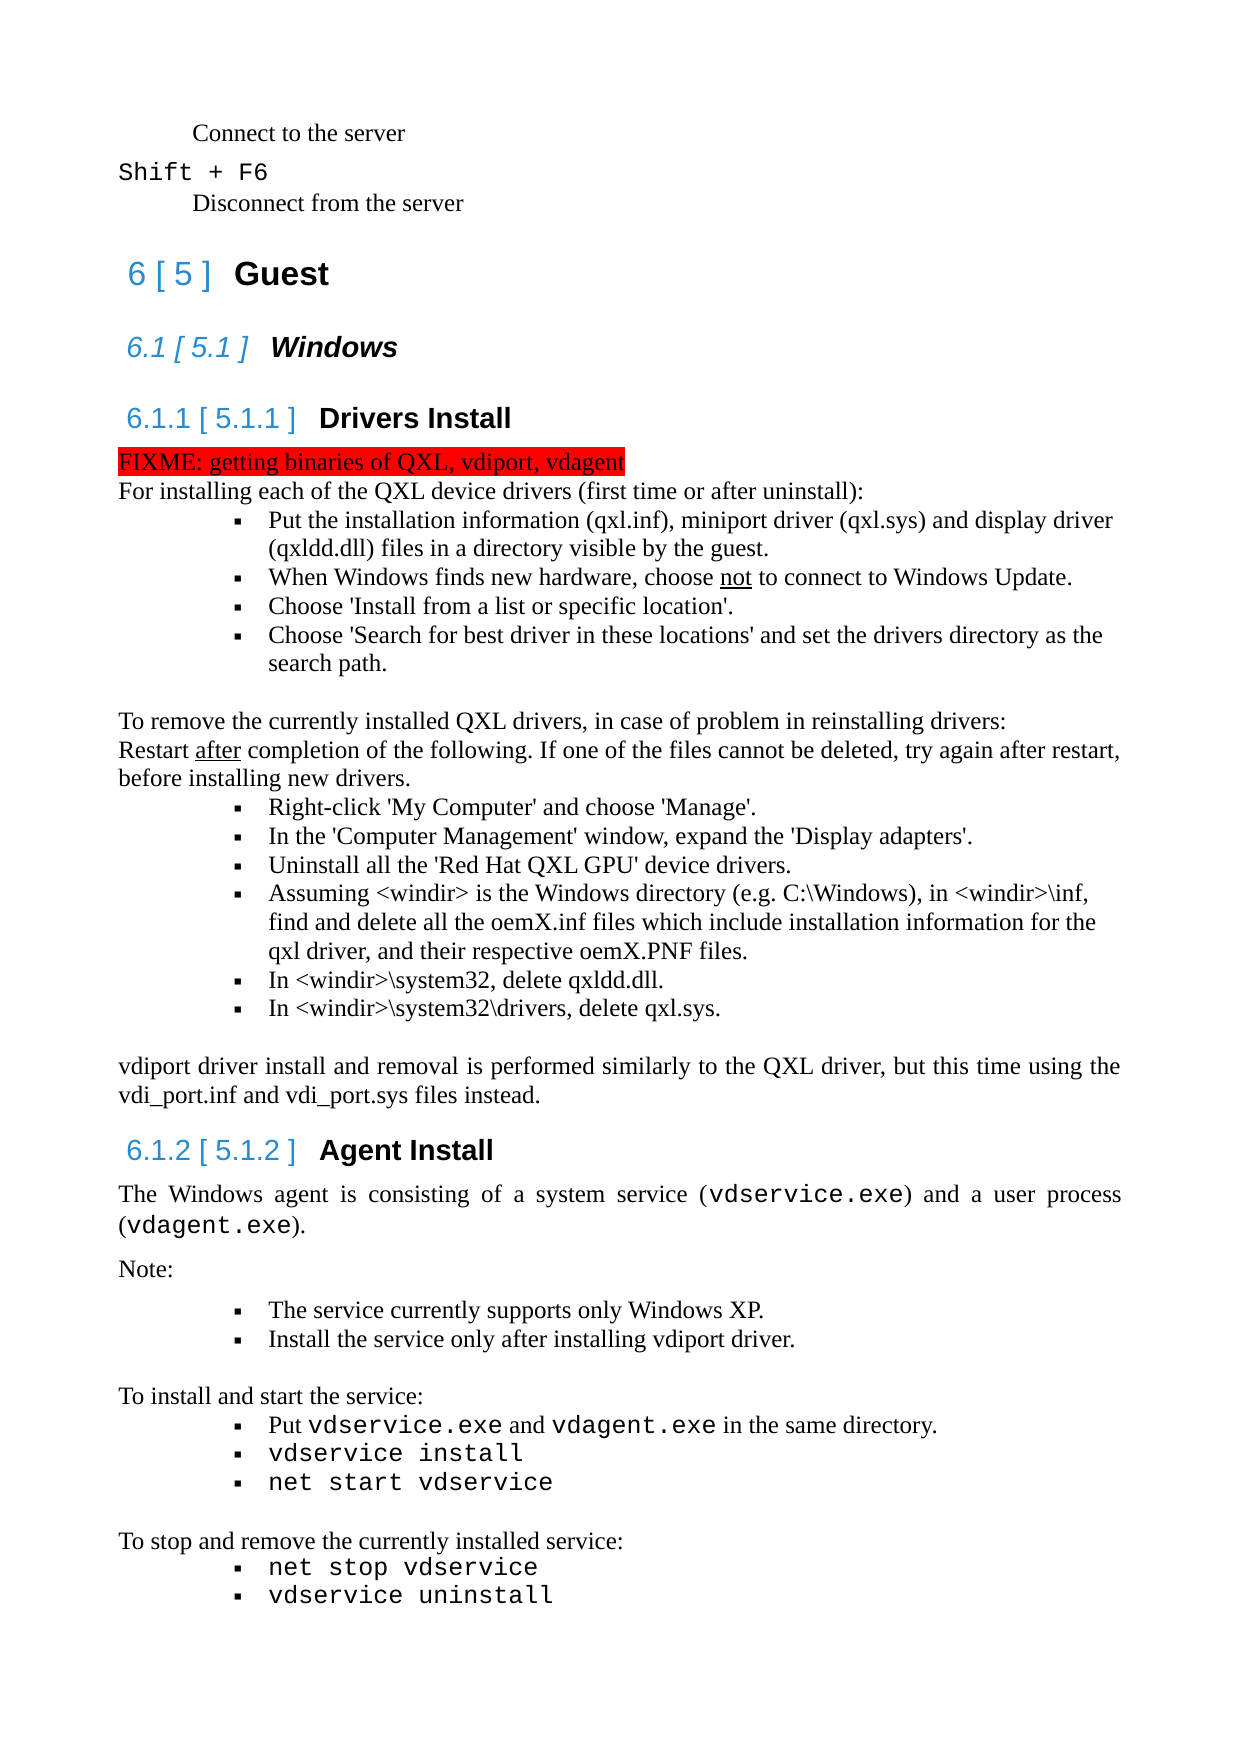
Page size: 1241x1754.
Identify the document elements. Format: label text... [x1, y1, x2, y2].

subtitle Agent Install [118, 1133, 1122, 1167]
list The service currently supports only Windows XP. [231, 1295, 1122, 1324]
list net stop vdservice [231, 1554, 1122, 1583]
list Install the service only after installing vdiport driver. [231, 1324, 1122, 1352]
text Connect to the server [192, 118, 1122, 147]
list Choose 'Install from a list or specific location'. [231, 591, 1122, 620]
text The Windows agent is consisting of a system service (vdservice.exe) and a user process (vdagent.exe). [118, 1179, 1122, 1241]
list Assuming <windir> is the Windows directory (e.g. C:\Windows), in <windir>\inf, find and delete all the oemX.inf files which include installation information for the qxl driver, and their respective oemX.PNF files. [231, 878, 1122, 965]
list net start vdservice [231, 1469, 1122, 1497]
text For installing each of the QXL device drivers (first time or after uninstall): [118, 476, 1122, 505]
text To stop and remove the currently installed service: [118, 1526, 1122, 1554]
list Uninstall all the 'Red Hat QXL GPU' device drivers. [231, 850, 1122, 878]
list Right-click 'My Computer' and choose 'Manage'. [231, 792, 1122, 821]
list vdservice install [231, 1441, 1122, 1469]
subtitle Windows [118, 330, 1122, 364]
list vdservice uninstall [231, 1583, 1122, 1611]
list Put vdservice.exe and vdagent.exe in the same directory. [231, 1410, 1122, 1441]
text Note: [118, 1254, 1122, 1282]
list Choose 'Search for best driver in these locations' and set the drivers directory as the search path. [231, 620, 1122, 677]
text Restart after completion of the following. If one of the files cannot be deleted, try again after restart, before installing new drivers. [118, 735, 1122, 792]
list In the 'Computer Management' window, expand the 'Display adapters'. [231, 821, 1122, 850]
list When Windows finds new hardware, choose not to connect to Windows Update. [231, 562, 1122, 591]
text To install and start the service: [118, 1381, 1122, 1410]
text To remove the currently installed QXL drivers, in case of problem in reinstalling drivers: [118, 706, 1122, 735]
subtitle Drivers Install [118, 401, 1122, 435]
list Put the installation information (qxl.inf), miniport driver (qxl.sys) and display driver (qxldd.dll) files in a directory visible by the guest. [231, 505, 1122, 562]
text Disconnect from the server [192, 188, 1122, 216]
list In <windir>\system32\drivers, delete qxl.sys. [231, 993, 1122, 1022]
text FIXME: getting binaries of QXL, vdiport, vdagent [118, 447, 1122, 476]
text Shift + F6 [118, 159, 1122, 188]
list In <windir>\system32, delete qxldd.dll. [231, 965, 1122, 993]
subtitle Guest [118, 254, 1122, 293]
text vdiport driver install and removal is performed similarly to the QXL driver, but this time using the vdi_port.inf and vdi_port.sys files instead. [118, 1051, 1122, 1108]
